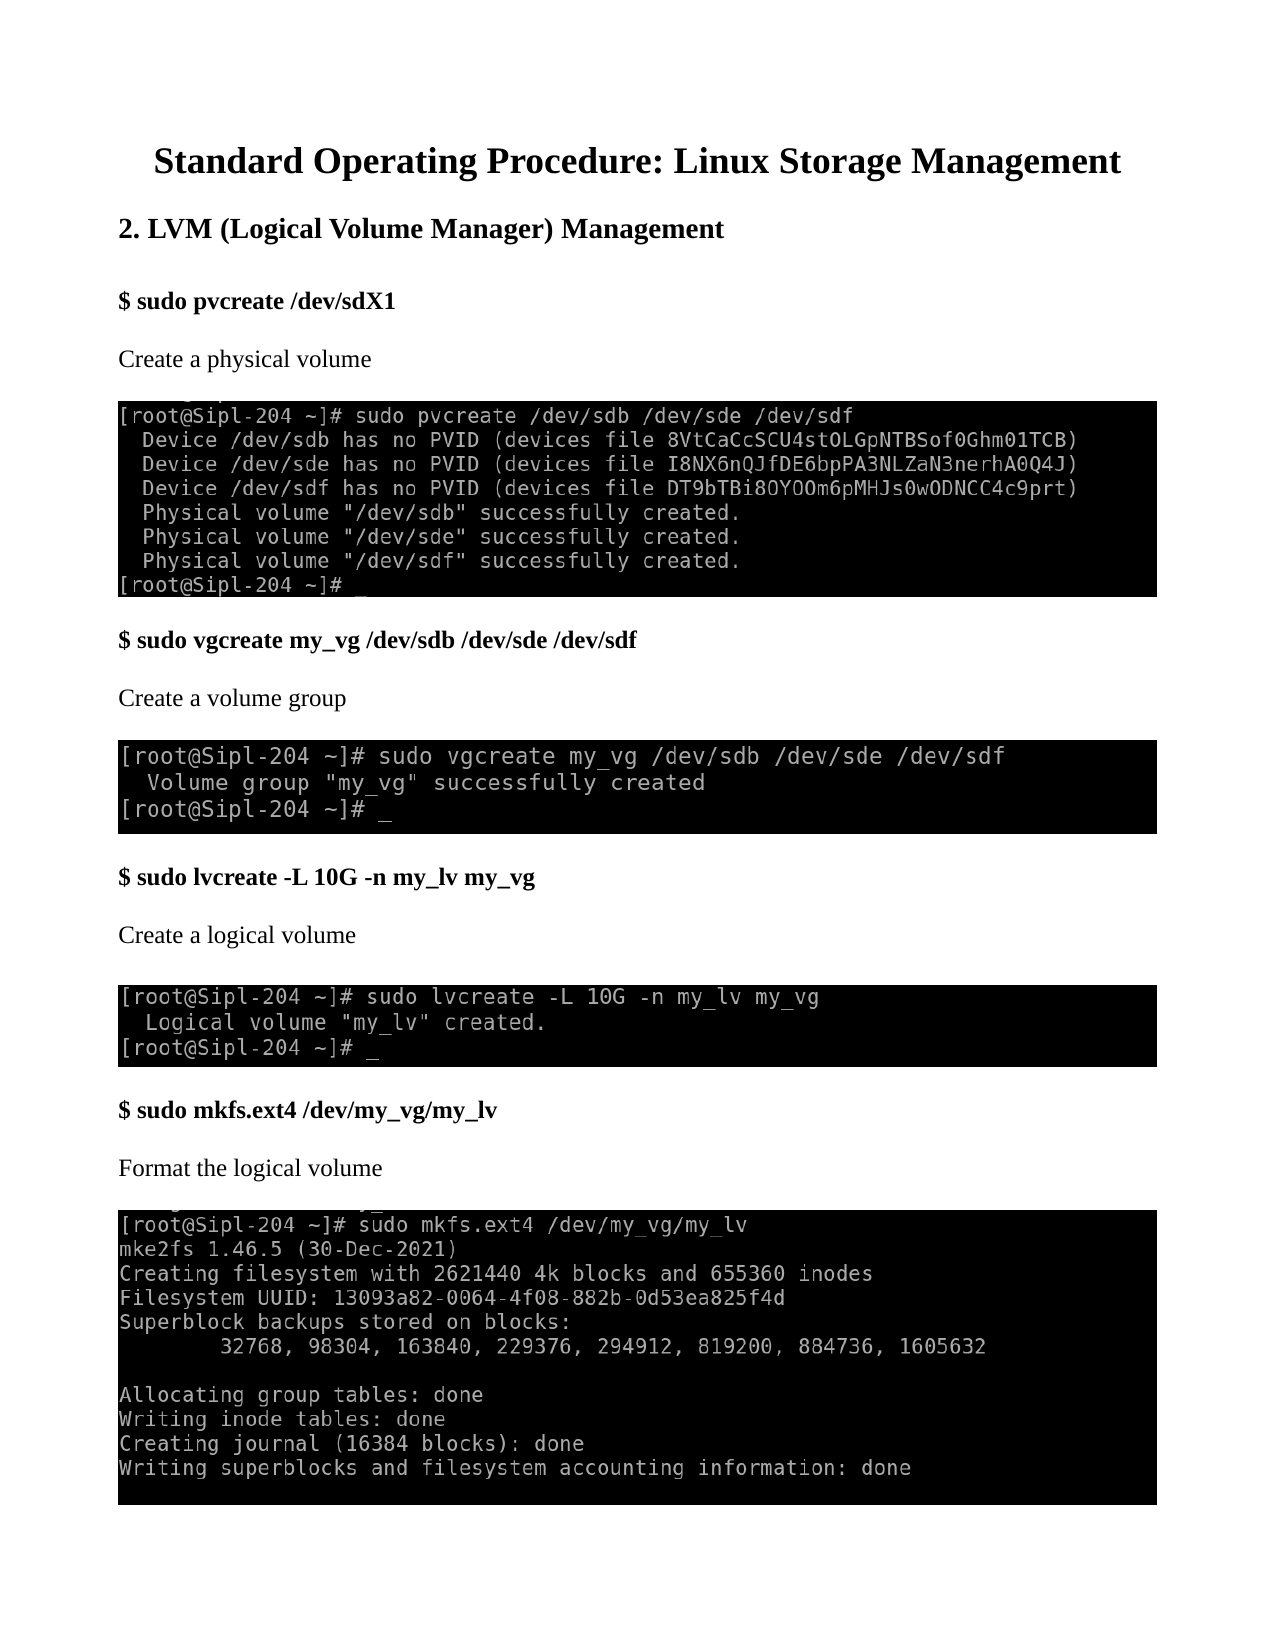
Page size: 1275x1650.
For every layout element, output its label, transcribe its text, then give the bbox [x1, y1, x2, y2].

picture [118, 985, 1157, 1067]
text Create a physical volume [118, 344, 1157, 373]
text Create a logical volume [118, 920, 1157, 949]
text Format the logical volume [118, 1153, 1157, 1181]
text $ sudo pvcreate /dev/sdX1 [118, 286, 1157, 315]
subtitle 2. LVM (Logical Volume Manager) Management [118, 212, 1157, 245]
text $ sudo lvcreate -L 10G -n my_lv my_vg [118, 862, 1157, 891]
picture [118, 1210, 1157, 1505]
text $ sudo mkfs.ext4 /dev/my_vg/my_lv [118, 1095, 1157, 1124]
text Create a volume group [118, 683, 1157, 712]
text $ sudo vgcreate my_vg /dev/sdb /dev/sde /dev/sdf [118, 625, 1157, 654]
picture [118, 740, 1157, 834]
picture [118, 401, 1157, 597]
